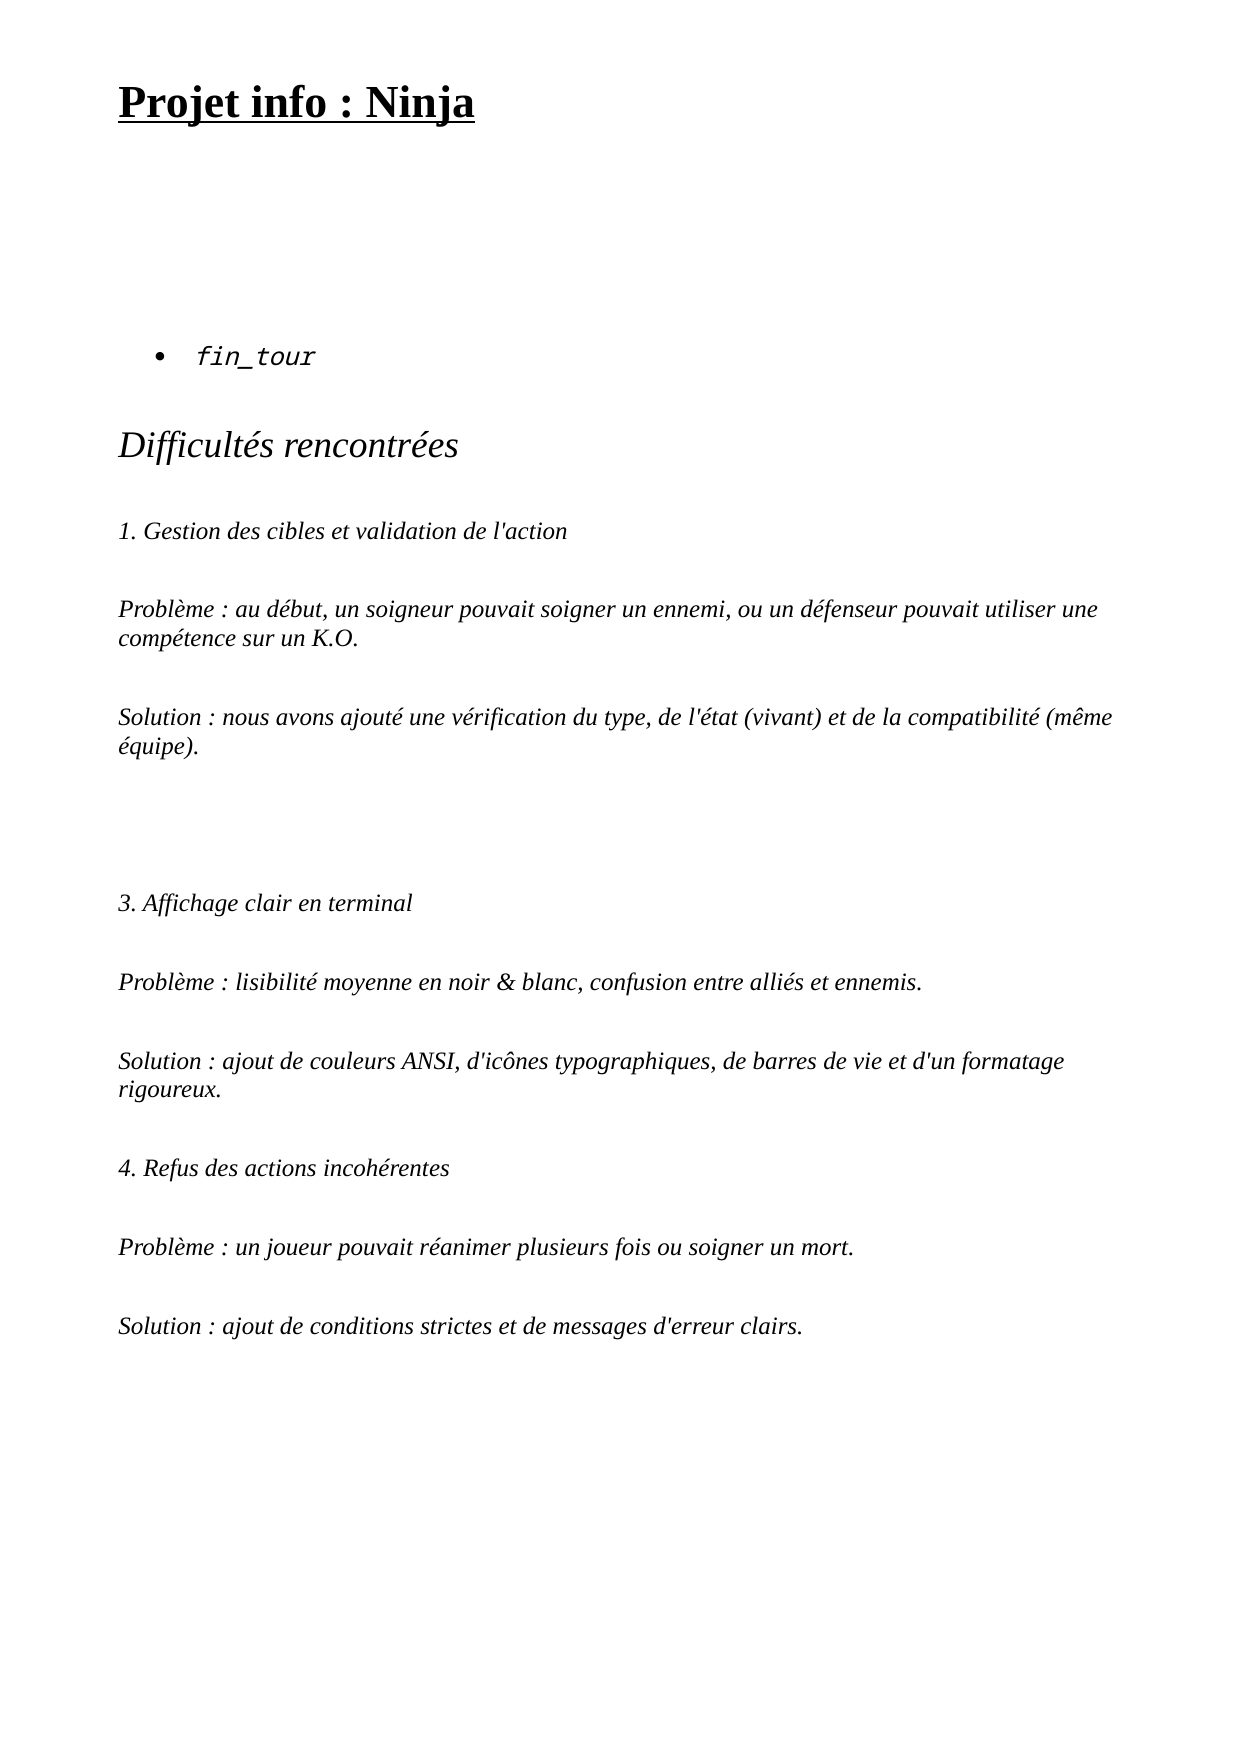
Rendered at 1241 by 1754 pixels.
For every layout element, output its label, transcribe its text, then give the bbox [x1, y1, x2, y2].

text Solution : ajout de conditions strictes et de messages d'erreur clairs. [118, 1311, 1122, 1339]
text Difficultés rencontrées [118, 423, 1122, 466]
list fin_tour [156, 338, 1122, 373]
text Problème : un joueur pouvait réanimer plusieurs fois ou soigner un mort. [118, 1232, 1122, 1261]
text 4. Refus des actions incohérentes [118, 1153, 1122, 1182]
text Problème : lisibilité moyenne en noir & blanc, confusion entre alliés et ennemis. [118, 967, 1122, 996]
text 3. Affichage clair en terminal [118, 888, 1122, 917]
text Problème : au début, un soigneur pouvait soigner un ennemi, ou un défenseur pouvait utiliser une compétence sur un K.O. [118, 594, 1122, 652]
text 1. Gestion des cibles et validation de l'action [118, 516, 1122, 544]
text Solution : ajout de couleurs ANSI, d'icônes typographiques, de barres de vie et d'un formatage rigoureux. [118, 1046, 1122, 1103]
text Solution : nous avons ajouté une vérification du type, de l'état (vivant) et de la compatibilité (même équipe). [118, 702, 1122, 759]
